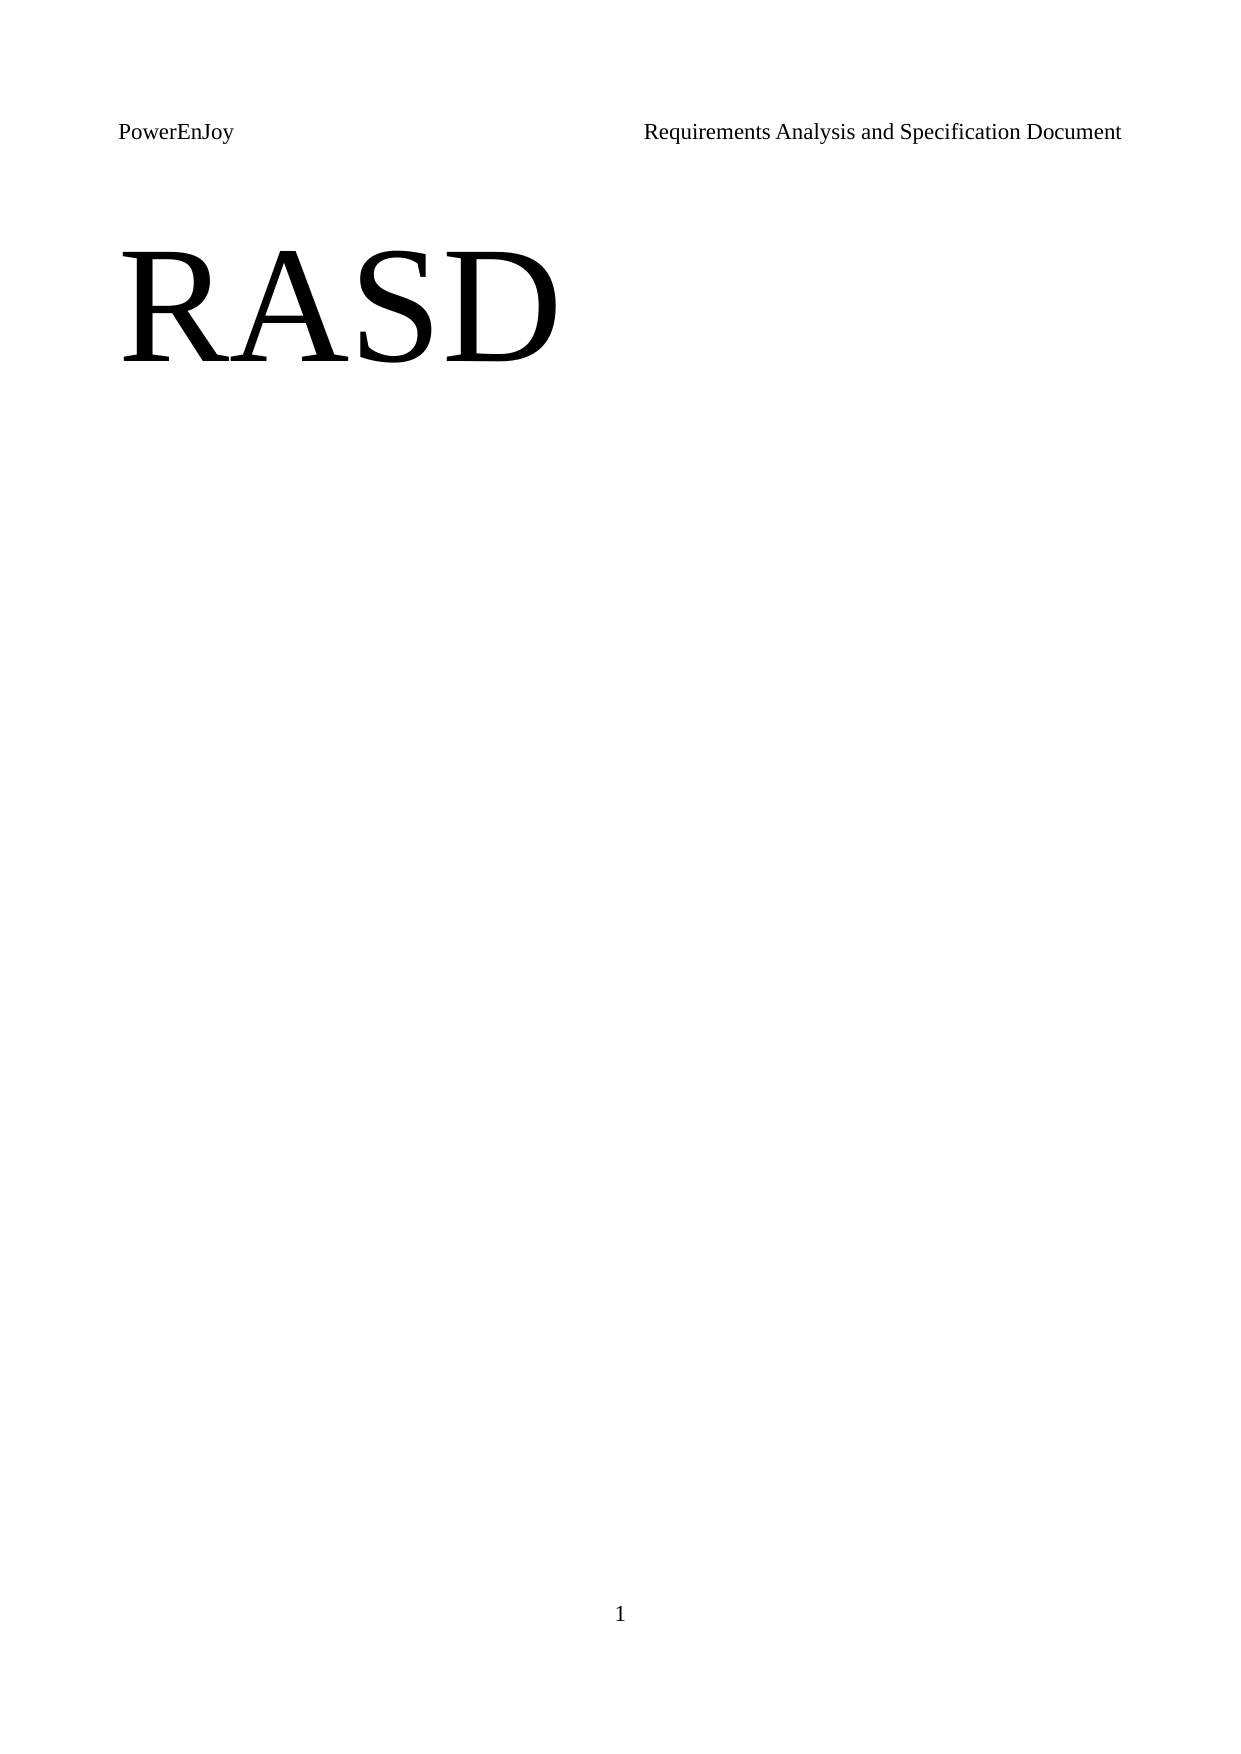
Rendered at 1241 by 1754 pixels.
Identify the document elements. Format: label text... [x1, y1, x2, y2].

text RASD [118, 206, 1122, 398]
